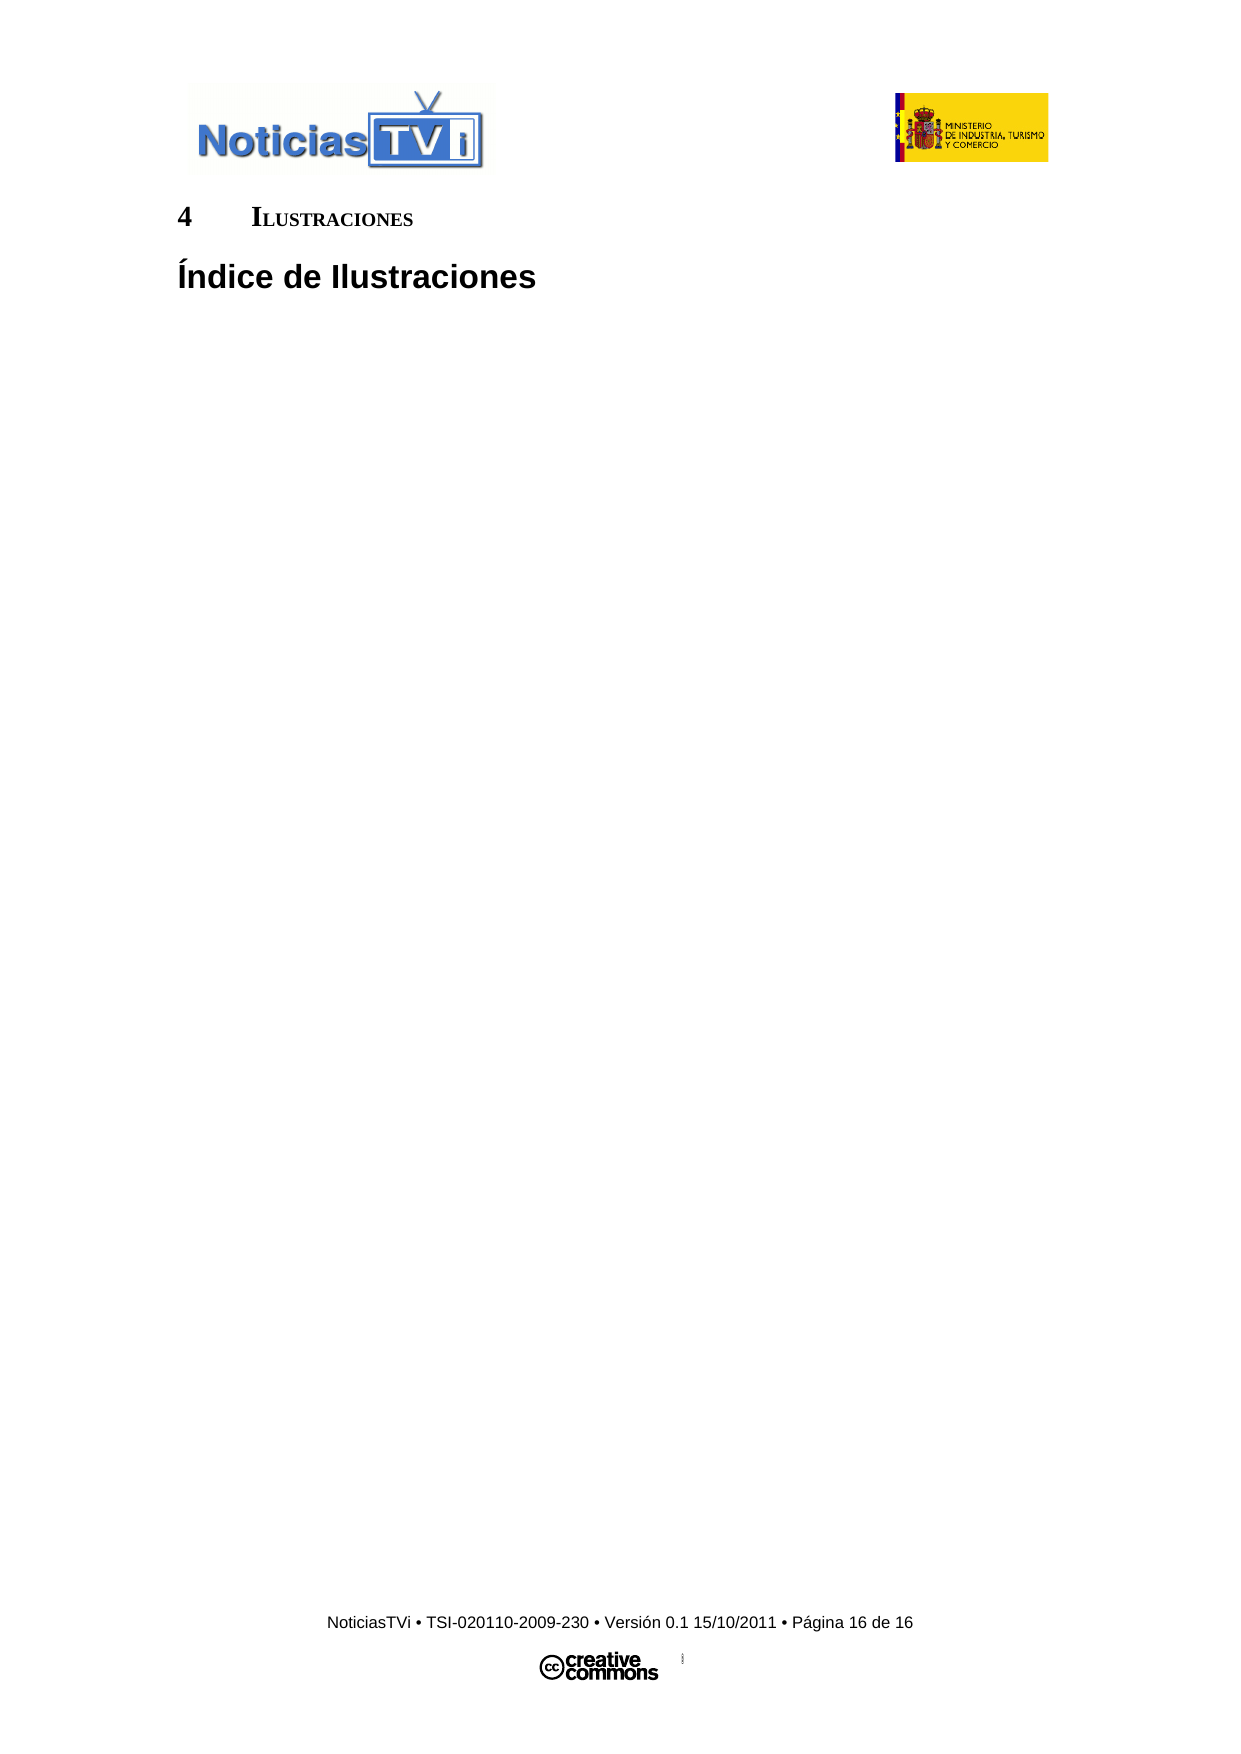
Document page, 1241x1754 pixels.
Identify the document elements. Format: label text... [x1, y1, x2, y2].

subtitle Ilustraciones [177, 201, 1063, 233]
picture [895, 93, 1049, 162]
picture [187, 83, 496, 175]
subtitle Índice de Ilustraciones [177, 258, 1063, 295]
